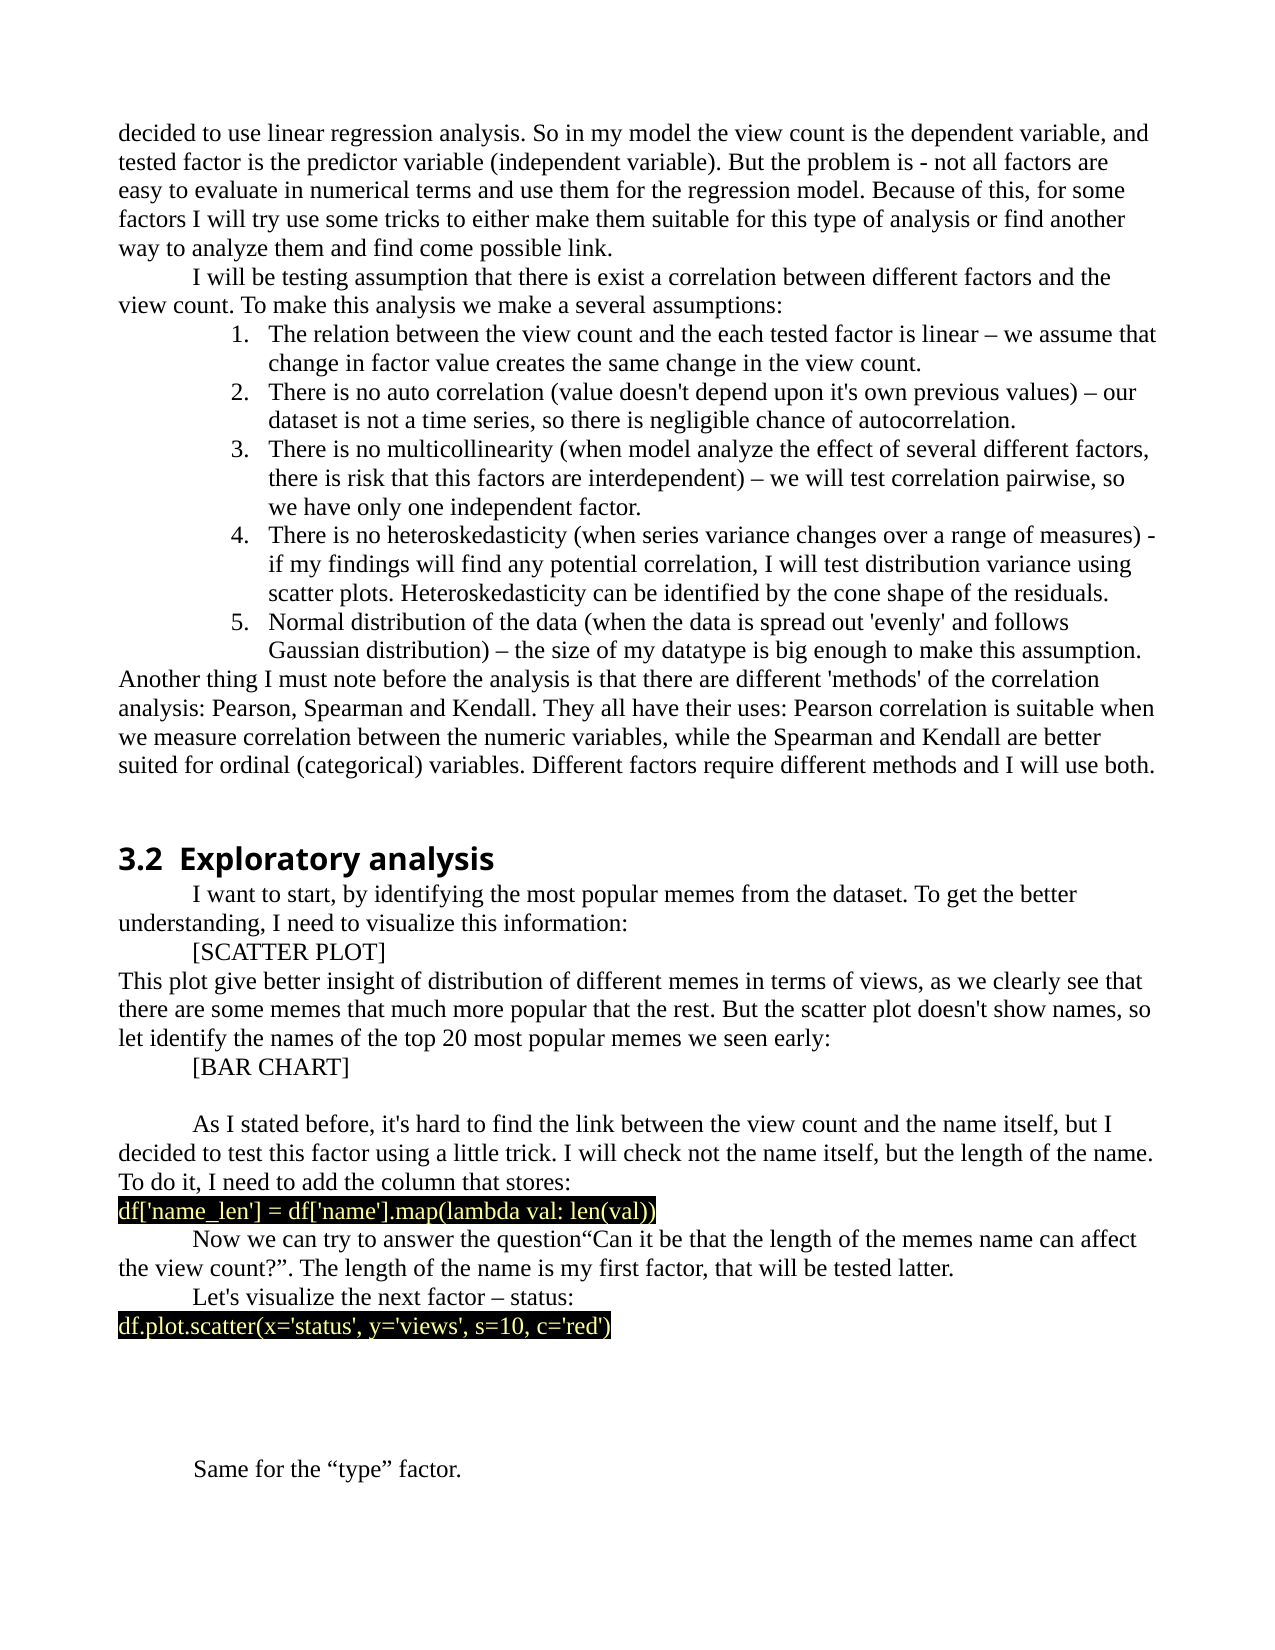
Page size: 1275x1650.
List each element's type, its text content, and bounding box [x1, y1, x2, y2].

text This plot give better insight of distribution of different memes in terms of views, as we clearly see that there are some memes that much more popular that the rest. But the scatter plot doesn't show names, so let identify the names of the top 20 most popular memes we seen early: [118, 966, 1157, 1052]
text df.plot.scatter(x='status', y='views', s=10, c='red') [118, 1311, 1157, 1339]
text I will be testing assumption that there is exist a correlation between different factors and the view count. To make this analysis we make a several assumptions: [118, 262, 1157, 319]
list There is no heteroskedasticity (when series variance changes over a range of measures) - if my findings will find any potential correlation, I will test distribution variance using scatter plots. Heteroskedasticity can be identified by the cone shape of the residuals. [231, 521, 1157, 607]
text Let's visualize the next factor – status: [118, 1282, 1157, 1311]
text As I stated before, it's hard to find the link between the view count and the name itself, but I decided to test this factor using a little trick. I will check not the name itself, but the length of the name. To do it, I need to add the column that stores: [118, 1109, 1157, 1196]
text Now we can try to answer the question“Can it be that the length of the memes name can affect the view count?”. The length of the name is my first factor, that will be tested latter. [118, 1224, 1157, 1282]
list There is no multicollinearity (when model analyze the effect of several different factors, there is risk that this factors are interdependent) – we will test correlation pairwise, so we have only one independent factor. [231, 434, 1157, 521]
list The relation between the view count and the each tested factor is linear – we assume that change in factor value creates the same change in the view count. [231, 319, 1157, 377]
text df['name_len'] = df['name'].map(lambda val: len(val)) [118, 1196, 1157, 1224]
text Another thing I must note before the analysis is that there are different 'methods' of the correlation analysis: Pearson, Spearman and Kendall. They all have their uses: Pearson correlation is suitable when we measure correlation between the numeric variables, while the Spearman and Kendall are better suited for ordinal (categorical) variables. Different factors require different methods and I will use both. [118, 664, 1157, 779]
text [SCATTER PLOT] [118, 937, 1157, 966]
text [BAR CHART] [118, 1052, 1157, 1081]
text 3.2 Exploratory analysis [118, 837, 1157, 879]
text decided to use linear regression analysis. So in my model the view count is the dependent variable, and tested factor is the predictor variable (independent variable). But the problem is - not all factors are easy to evaluate in numerical terms and use them for the regression model. Because of this, for some factors I will try use some tricks to either make them suitable for this type of analysis or find another way to analyze them and find come possible link. [118, 118, 1157, 262]
list There is no auto correlation (value doesn't depend upon it's own previous values) – our dataset is not a time series, so there is negligible chance of autocorrelation. [231, 377, 1157, 434]
text I want to start, by identifying the most popular memes from the dataset. To get the better understanding, I need to visualize this information: [118, 879, 1157, 937]
list Normal distribution of the data (when the data is spread out 'evenly' and follows Gaussian distribution) – the size of my datatype is big enough to make this assumption. [231, 607, 1157, 664]
list Same for the “type” factor. [156, 1454, 1157, 1483]
